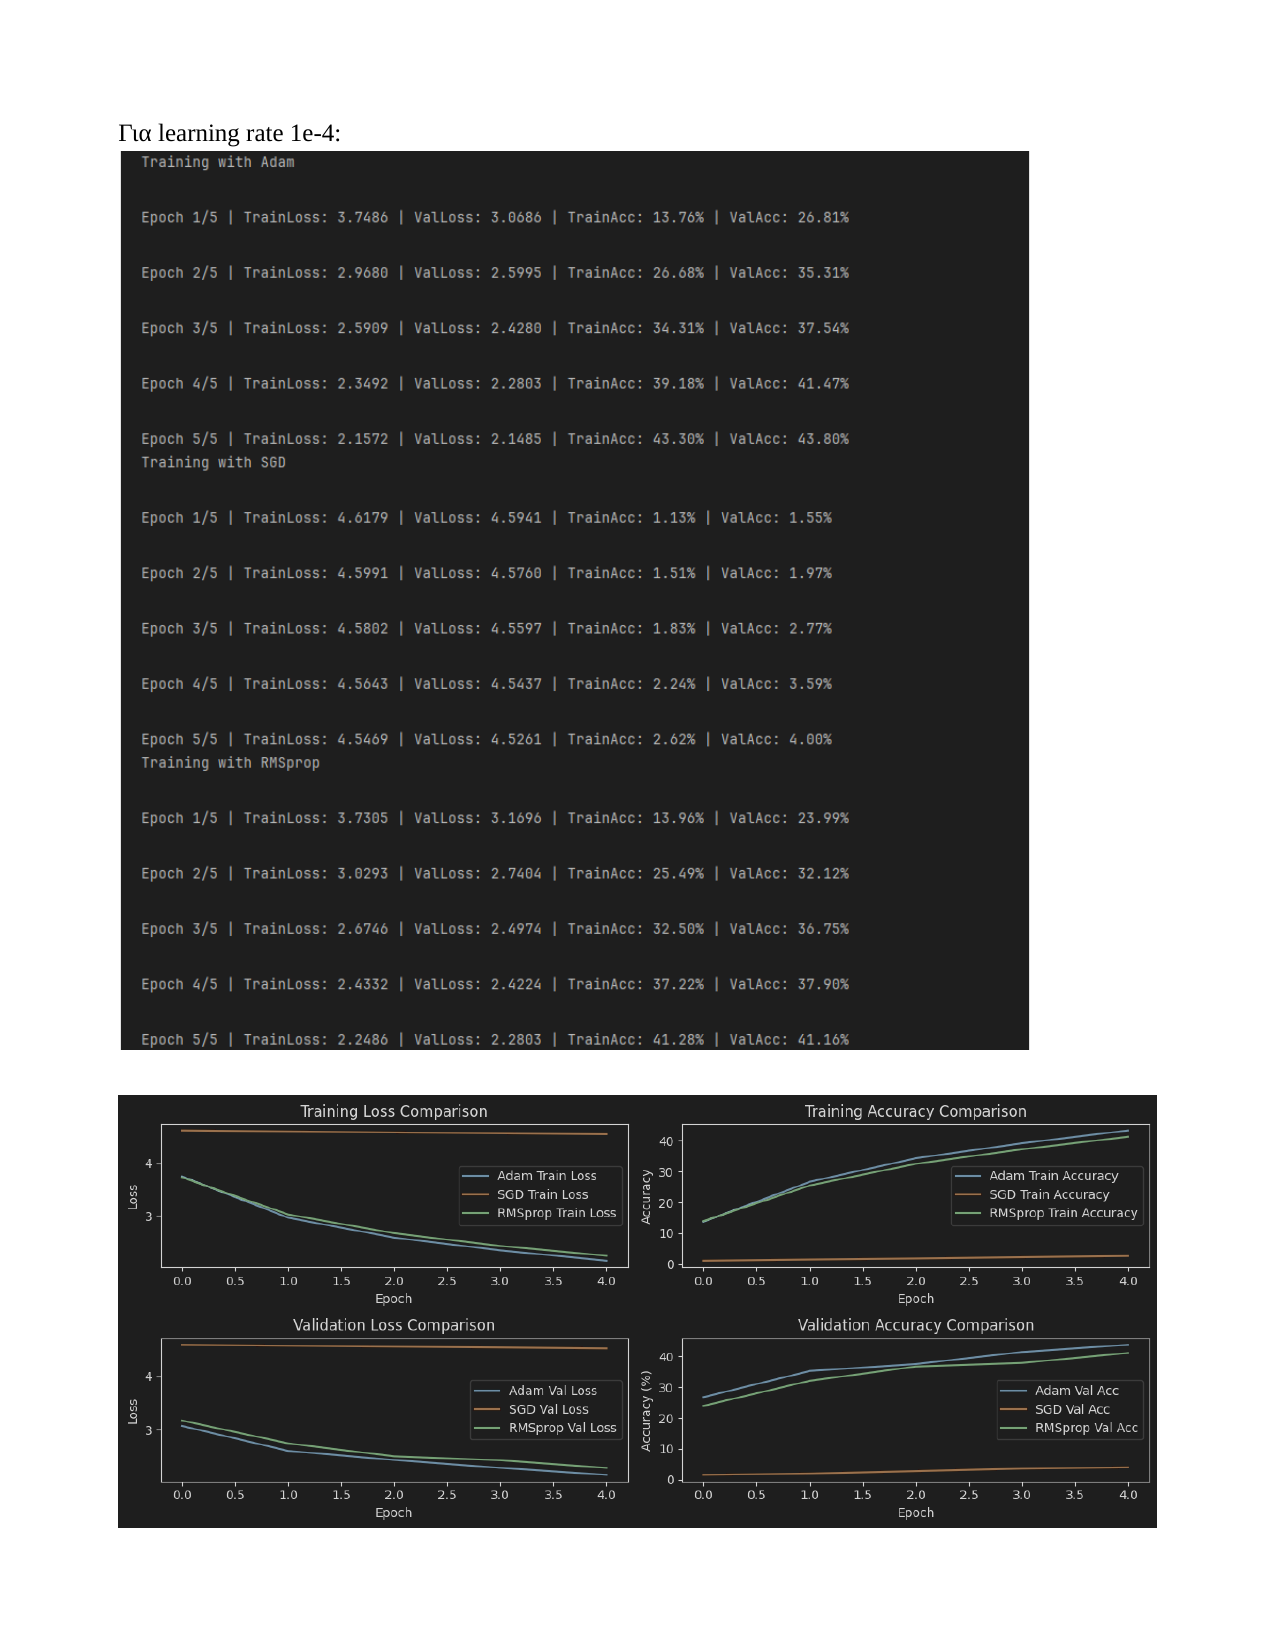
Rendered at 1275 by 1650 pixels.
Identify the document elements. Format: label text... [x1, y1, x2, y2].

picture [120, 151, 1030, 1050]
picture [118, 1095, 1157, 1528]
text Για learning rate 1e-4: [118, 118, 1157, 147]
